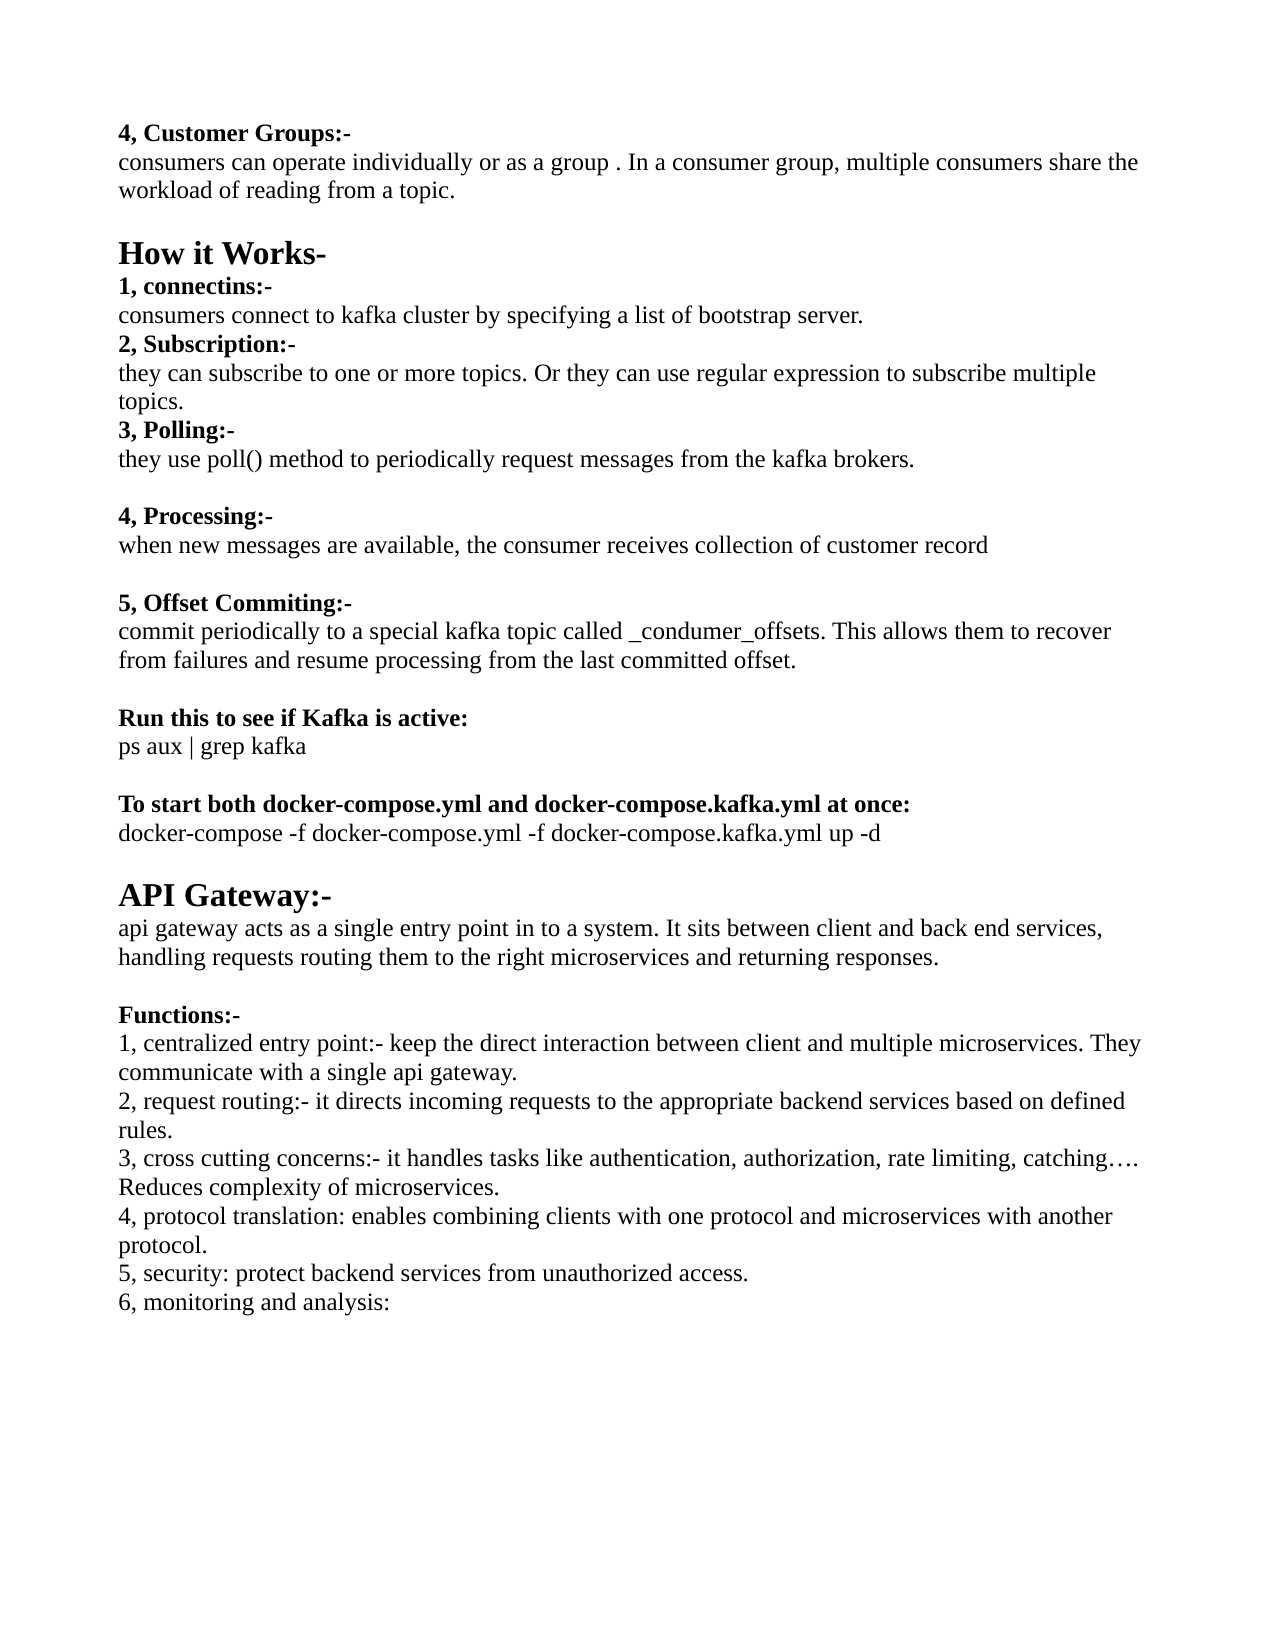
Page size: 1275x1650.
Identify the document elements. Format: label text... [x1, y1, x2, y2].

text they can subscribe to one or more topics. Or they can use regular expression to subscribe multiple topics. [118, 358, 1157, 415]
text 2, request routing:- it directs incoming requests to the appropriate backend services based on defined rules. [118, 1086, 1157, 1143]
text 1, centralized entry point:- keep the direct interaction between client and multiple microservices. They communicate with a single api gateway. [118, 1028, 1157, 1086]
text 5, security: protect backend services from unauthorized access. [118, 1258, 1157, 1287]
text How it Works- [118, 233, 1157, 271]
text Functions:- [118, 1000, 1157, 1028]
text 6, monitoring and analysis: [118, 1287, 1157, 1316]
text 1, connectins:- [118, 271, 1157, 300]
text 3, cross cutting concerns:- it handles tasks like authentication, authorization, rate limiting, catching…. Reduces complexity of microservices. [118, 1143, 1157, 1201]
text api gateway acts as a single entry point in to a system. It sits between client and back end services, handling requests routing them to the right microservices and returning responses. [118, 913, 1157, 971]
text API Gateway:- [118, 875, 1157, 913]
text 5, Offset Commiting:- [118, 588, 1157, 616]
text 4, protocol translation: enables combining clients with one protocol and microservices with another protocol. [118, 1201, 1157, 1258]
text when new messages are available, the consumer receives collection of customer record [118, 530, 1157, 559]
text 4, Processing:- [118, 501, 1157, 530]
text 3, Polling:- [118, 415, 1157, 444]
text ps aux | grep kafka [118, 731, 1157, 760]
text Run this to see if Kafka is active: [118, 703, 1157, 731]
text commit periodically to a special kafka topic called _condumer_offsets. This allows them to recover from failures and resume processing from the last committed offset. [118, 616, 1157, 674]
text consumers connect to kafka cluster by specifying a list of bootstrap server. [118, 300, 1157, 329]
text consumers can operate individually or as a group . In a consumer group, multiple consumers share the workload of reading from a topic. [118, 147, 1157, 204]
text To start both docker-compose.yml and docker-compose.kafka.yml at once: [118, 789, 1157, 818]
text they use poll() method to periodically request messages from the kafka brokers. [118, 444, 1157, 473]
text docker-compose -f docker-compose.yml -f docker-compose.kafka.yml up -d [118, 818, 1157, 846]
text 4, Customer Groups:- [118, 118, 1157, 147]
text 2, Subscription:- [118, 329, 1157, 358]
